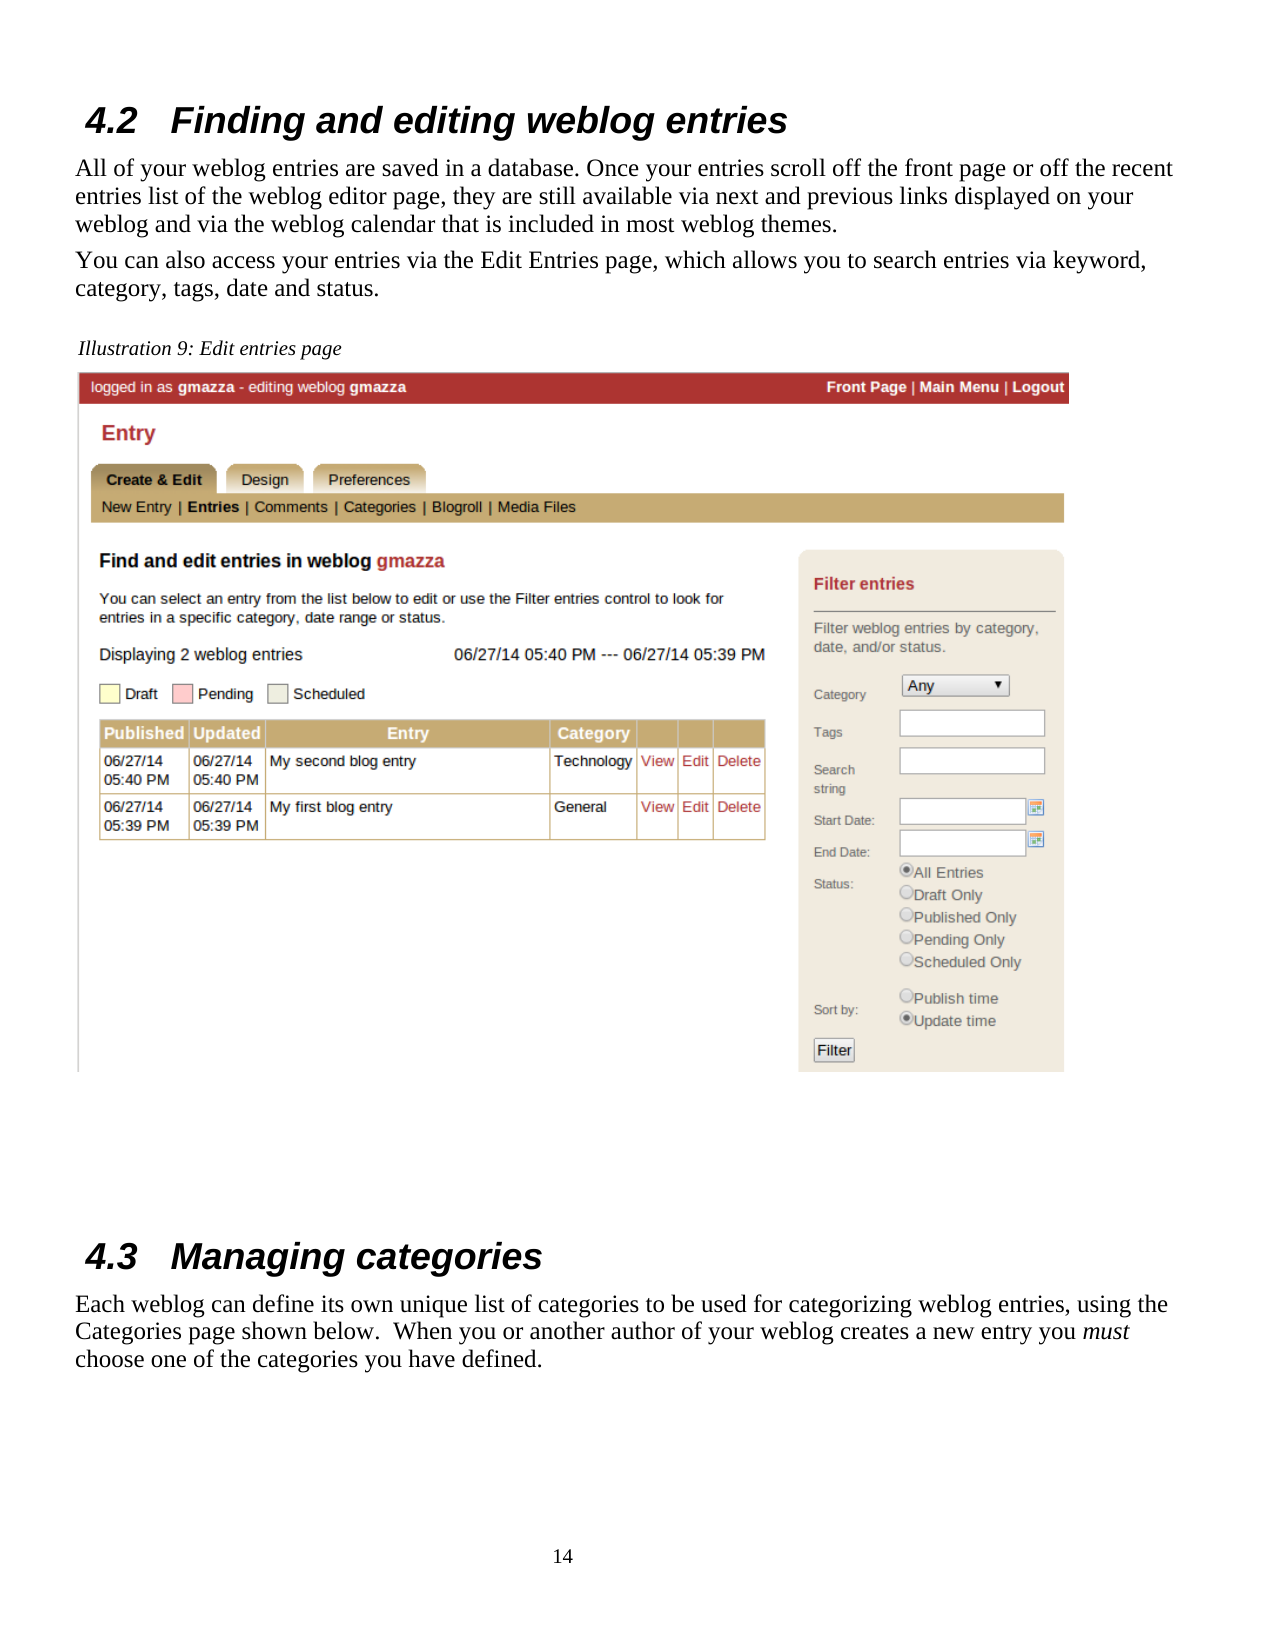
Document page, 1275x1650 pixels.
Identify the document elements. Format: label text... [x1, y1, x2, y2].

text Illustration 9: Edit entries page [78, 336, 1069, 359]
subtitle Finding and editing weblog entries [75, 100, 1200, 142]
text You can also access your entries via the Edit Entries page, which allows you to search entries via keyword, category, tags, date and status. [75, 246, 1200, 302]
text All of your weblog entries are saved in a database. Once your entries scroll off the front page or off the recent entries list of the weblog editor page, they are still available via next and previous links displayed on your weblog and via the weblog calendar that is included in most weblog themes. [75, 154, 1200, 237]
text Each weblog can define its own unique list of categories to be used for categorizing weblog entries, using the Categories page shown below. When you or another author of your weblog creates a new entry you must choose one of the categories you have defined. [75, 1290, 1200, 1373]
subtitle Managing categories [75, 1235, 1200, 1277]
picture [77, 372, 1069, 1072]
